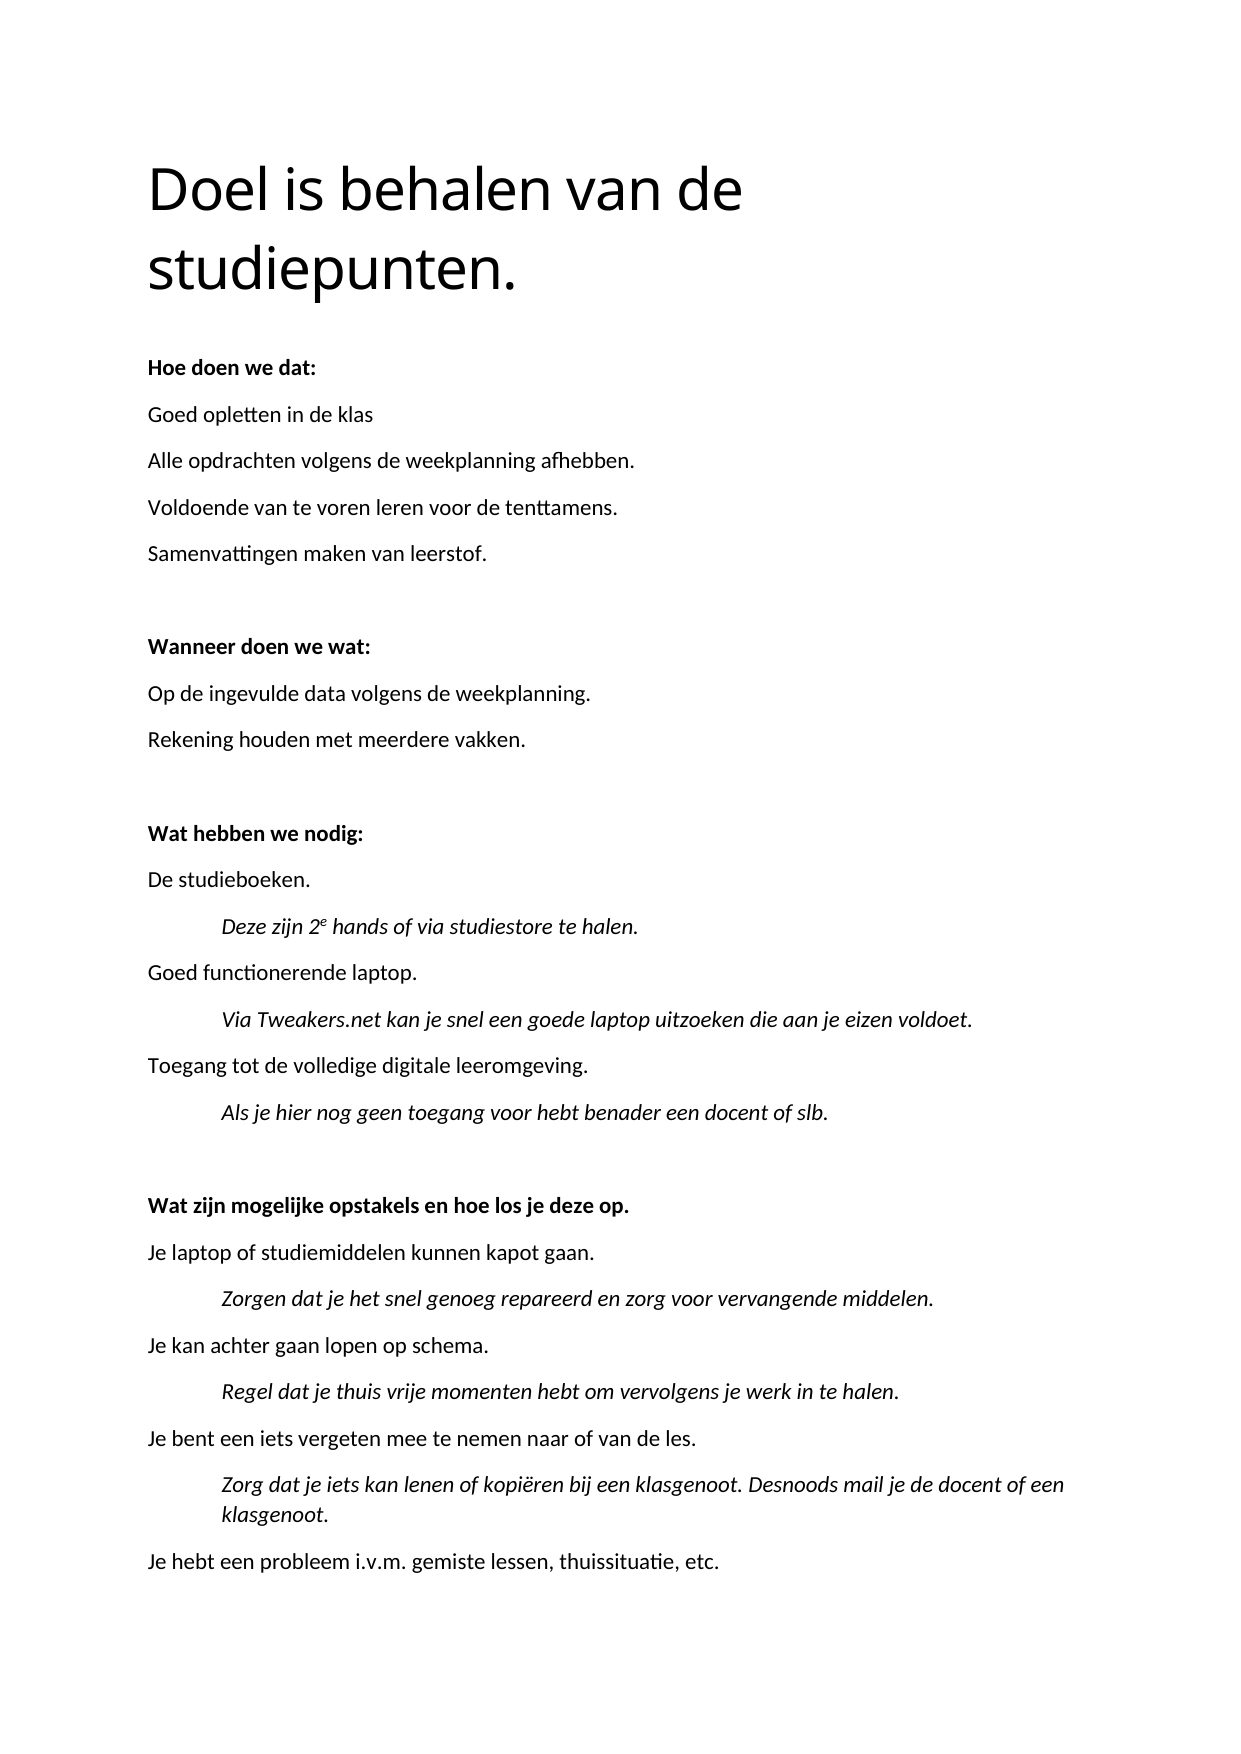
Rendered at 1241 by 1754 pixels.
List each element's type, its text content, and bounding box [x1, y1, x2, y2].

text Wat hebben we nodig: [148, 819, 1093, 847]
text Deze zijn 2e hands of via studiestore te halen. [148, 912, 1093, 940]
text Hoe doen we dat: [148, 353, 1093, 381]
text De studieboeken. [148, 865, 1093, 893]
text Regel dat je thuis vrije momenten hebt om vervolgens je werk in te halen. [221, 1377, 1093, 1406]
text Goed opletten in de klas [148, 400, 1093, 428]
text Je laptop of studiemiddelen kunnen kapot gaan. [148, 1238, 1093, 1266]
text Wanneer doen we wat: [148, 632, 1093, 661]
text Wat zijn mogelijke opstakels en hoe los je deze op. [148, 1191, 1093, 1219]
text Zorg dat je iets kan lenen of kopiëren bij een klasgenoot. Desnoods mail je de docent of een klasgenoot. [221, 1471, 1093, 1528]
text Als je hier nog geen toegang voor hebt benader een docent of slb. [148, 1098, 1093, 1126]
text Je hebt een probleem i.v.m. gemiste lessen, thuissituatie, etc. [148, 1547, 1093, 1575]
text Alle opdrachten volgens de weekplanning afhebben. [148, 446, 1093, 474]
title Doel is behalen van de studiepunten. [148, 148, 1093, 307]
text Toegang tot de volledige digitale leeromgeving. [148, 1052, 1093, 1079]
text Je kan achter gaan lopen op schema. [148, 1331, 1093, 1359]
text Je bent een iets vergeten mee te nemen naar of van de les. [148, 1424, 1093, 1452]
text Rekening houden met meerdere vakken. [148, 726, 1093, 754]
text Samenvattingen maken van leerstof. [148, 539, 1093, 567]
text Goed functionerende laptop. [148, 958, 1093, 986]
text Voldoende van te voren leren voor de tenttamens. [148, 493, 1093, 521]
text Op de ingevulde data volgens de weekplanning. [148, 679, 1093, 707]
text Zorgen dat je het snel genoeg repareerd en zorg voor vervangende middelen. [148, 1284, 1093, 1312]
text Via Tweakers.net kan je snel een goede laptop uitzoeken die aan je eizen voldoet. [148, 1005, 1093, 1033]
